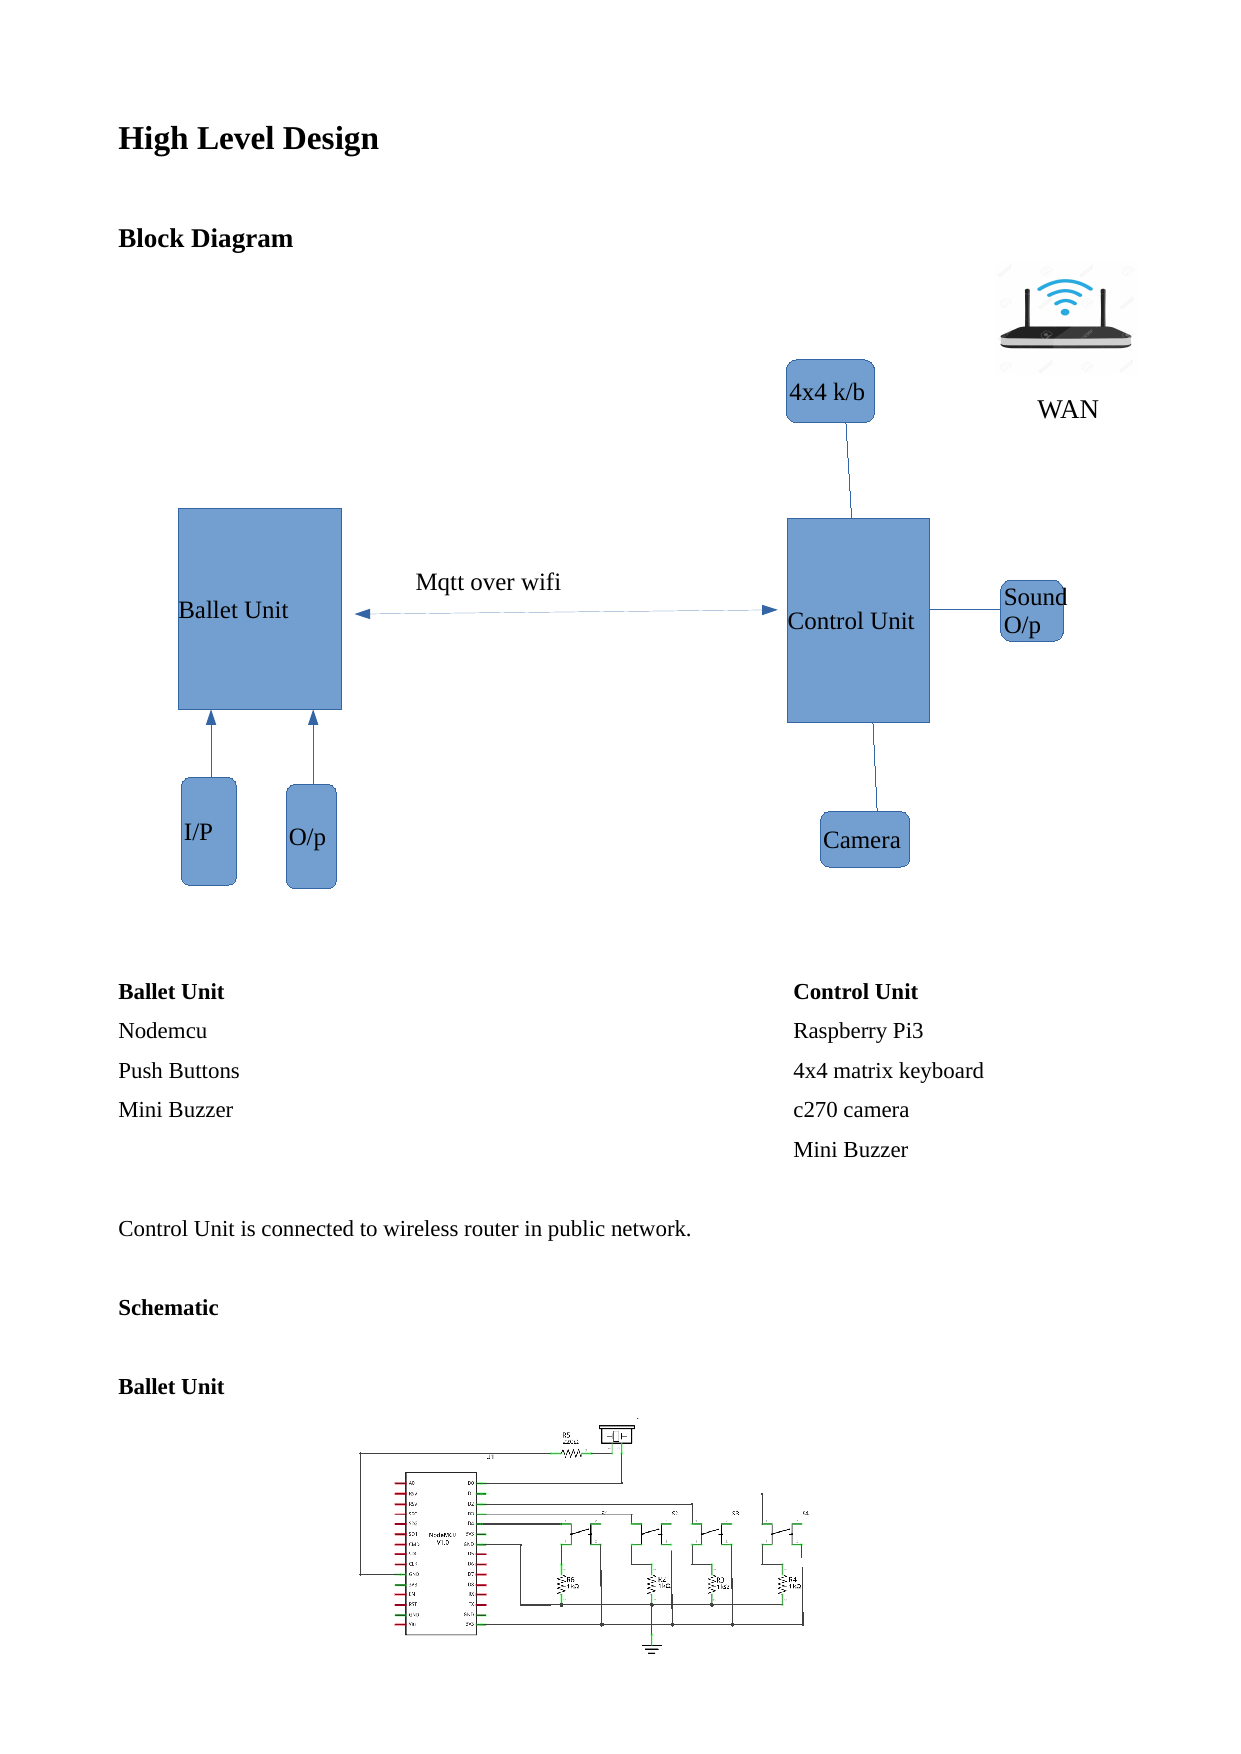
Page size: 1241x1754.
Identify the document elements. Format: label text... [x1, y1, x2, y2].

text Ballet Unit Control Unit [118, 978, 1122, 1004]
text High Level Design [118, 118, 1122, 156]
picture [994, 262, 1138, 375]
text Mini Buzzer c270 camera [118, 1096, 1122, 1123]
picture [358, 1407, 868, 1659]
text Schematic [118, 1294, 1122, 1320]
text Mini Buzzer [118, 1136, 1122, 1162]
text Ballet Unit [118, 1373, 1122, 1399]
text Block Diagram [118, 222, 1122, 253]
text Push Buttons 4x4 matrix keyboard [118, 1057, 1122, 1083]
text WAN [118, 393, 1122, 425]
text Nodemcu Raspberry Pi3 [118, 1017, 1122, 1044]
text Control Unit is connected to wireless router in public network. [118, 1215, 1122, 1241]
